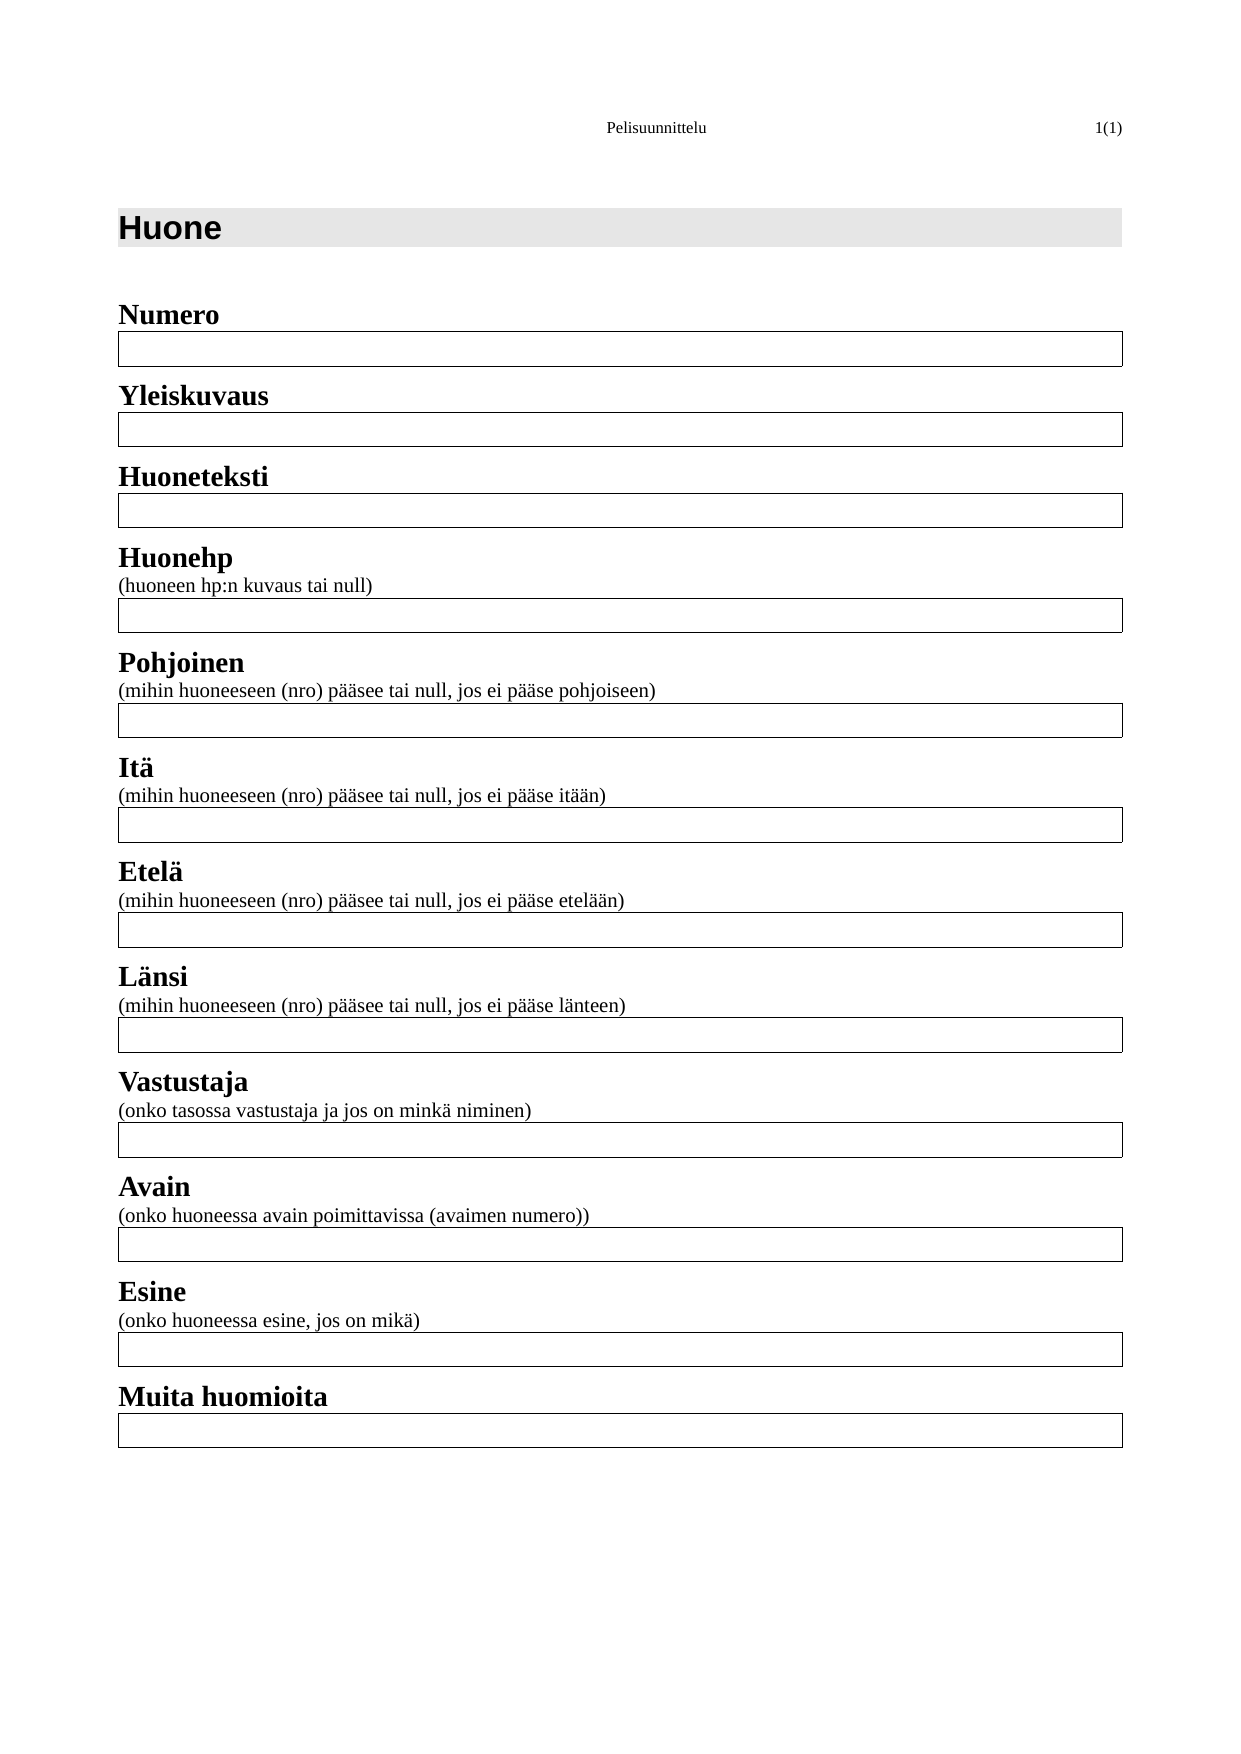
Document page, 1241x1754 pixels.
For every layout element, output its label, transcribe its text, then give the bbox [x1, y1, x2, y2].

text (mihin huoneeseen (nro) pääsee tai null, jos ei pääse länteen) [118, 993, 1122, 1017]
text Yleiskuvaus [118, 378, 1122, 412]
text Huone [118, 208, 1122, 247]
text Huoneteksti [118, 459, 1122, 493]
text Muita huomioita [118, 1379, 1122, 1413]
text (onko tasossa vastustaja ja jos on minkä niminen) [118, 1098, 1122, 1122]
text (mihin huoneeseen (nro) pääsee tai null, jos ei pääse pohjoiseen) [118, 678, 1122, 702]
text Itä [118, 750, 1122, 783]
text (onko huoneessa avain poimittavissa (avaimen numero)) [118, 1203, 1122, 1227]
text (mihin huoneeseen (nro) pääsee tai null, jos ei pääse etelään) [118, 888, 1122, 912]
text Esine [118, 1274, 1122, 1308]
text Huonehp [118, 540, 1122, 573]
text Pohjoinen [118, 645, 1122, 678]
text Etelä [118, 854, 1122, 888]
text (huoneen hp:n kuvaus tai null) [118, 573, 1122, 597]
text Länsi [118, 959, 1122, 993]
text (onko huoneessa esine, jos on mikä) [118, 1308, 1122, 1332]
text Vastustaja [118, 1064, 1122, 1098]
text Numero [118, 297, 1122, 331]
text Avain [118, 1169, 1122, 1203]
text (mihin huoneeseen (nro) pääsee tai null, jos ei pääse itään) [118, 783, 1122, 807]
